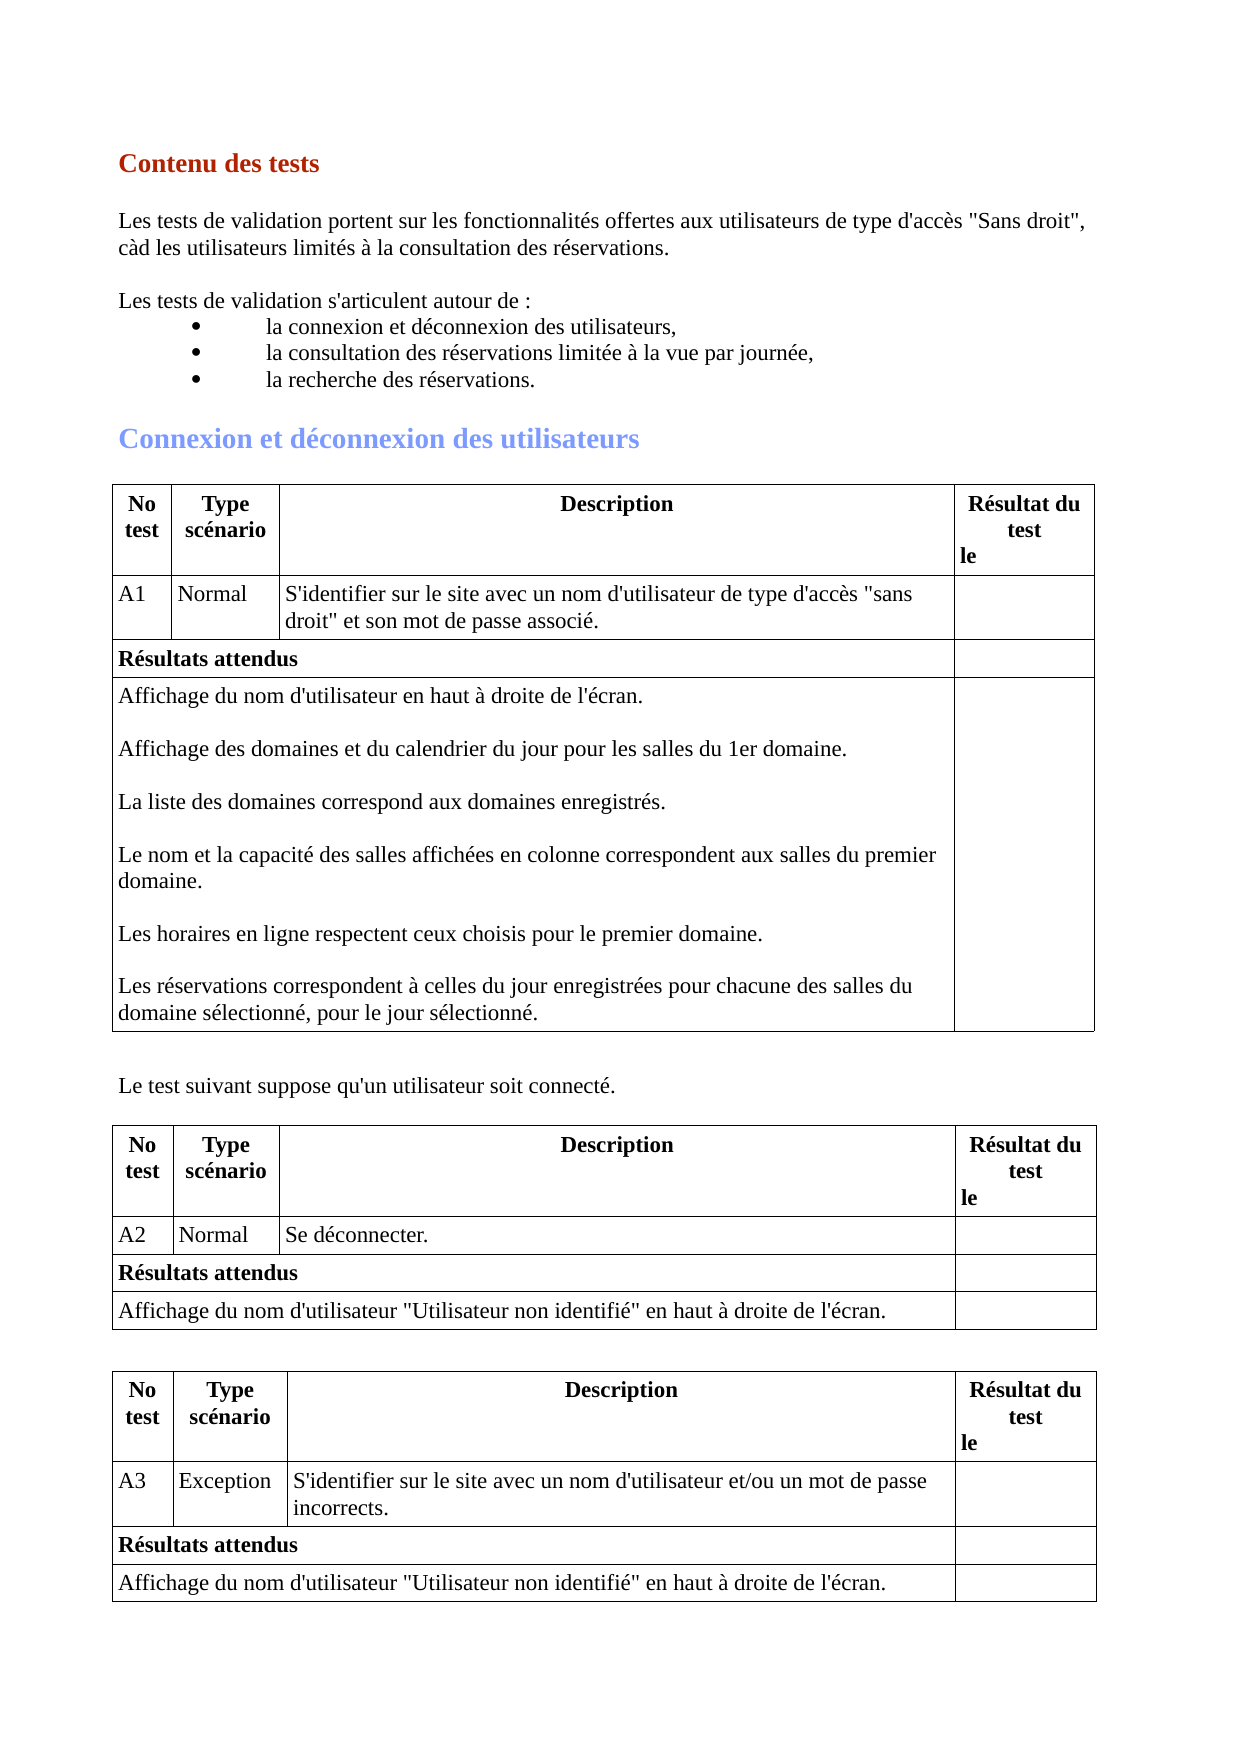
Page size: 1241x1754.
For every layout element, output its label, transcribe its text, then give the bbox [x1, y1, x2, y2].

table_cell [956, 1292, 1096, 1329]
table_cell S'identifier sur le site avec un nom d'utilisateur et/ou un mot de passe incorrects. [288, 1462, 955, 1526]
table_header No test [113, 485, 171, 574]
table_cell Affichage du nom d'utilisateur "Utilisateur non identifié" en haut à droite de l'écran. [113, 1292, 955, 1329]
list la recherche des réservations. [192, 366, 1122, 392]
table_cell [955, 678, 1094, 1031]
table_cell Affichage du nom d'utilisateur en haut à droite de l'écran. Affichage des domaines et du calendrier du jour pour les salles du 1er domaine. La liste des domaines correspond aux domaines enregistrés. Le nom et la capacité des salles affichées en colonne correspondent aux salles du premier domaine. Les horaires en ligne respectent ceux choisis pour le premier domaine. Les réservations correspondent à celles du jour enregistrées pour chacune des salles du domaine sélectionné, pour le jour sélectionné. [113, 678, 954, 1031]
list la connexion et déconnexion des utilisateurs, [192, 313, 1122, 339]
subtitle Connexion et déconnexion des utilisateurs [118, 421, 1122, 455]
table_cell A1 [113, 576, 171, 639]
table_cell [955, 576, 1094, 639]
table_cell [956, 1255, 1096, 1291]
table_cell A2 [113, 1217, 173, 1253]
table_cell [956, 1217, 1096, 1253]
table_cell [956, 1462, 1096, 1526]
table_cell Normal [174, 1217, 279, 1253]
table_cell Résultats attendus [113, 1255, 955, 1291]
table_cell Résultats attendus [113, 640, 954, 677]
table_header Description [280, 485, 954, 574]
table_cell [956, 1527, 1096, 1563]
table_header No test [113, 1126, 173, 1216]
text Le test suivant suppose qu'un utilisateur soit connecté. [118, 1072, 1122, 1099]
table_cell Se déconnecter. [280, 1217, 955, 1253]
table_cell S'identifier sur le site avec un nom d'utilisateur de type d'accès "sans droit" et son mot de passe associé. [280, 576, 954, 639]
table_header Description [288, 1372, 955, 1461]
table_cell Exception [174, 1462, 287, 1526]
table_cell Normal [172, 576, 279, 639]
table_header Type scénario [174, 1126, 279, 1216]
table_cell [956, 1565, 1096, 1601]
table_header Type scénario [174, 1372, 287, 1461]
table_header Résultat du test le [955, 485, 1094, 574]
list la consultation des réservations limitée à la vue par journée, [192, 339, 1122, 366]
text Les tests de validation portent sur les fonctionnalités offertes aux utilisateurs de type d'accès "Sans droit", càd les utilisateurs limités à la consultation des réservations. [118, 208, 1122, 260]
table_cell Affichage du nom d'utilisateur "Utilisateur non identifié" en haut à droite de l'écran. [113, 1565, 955, 1601]
subtitle Contenu des tests [118, 147, 1122, 178]
table_header Résultat du test le [956, 1372, 1096, 1461]
table_header Résultat du test le [956, 1126, 1096, 1216]
table_header No test [113, 1372, 173, 1461]
table_cell Résultats attendus [113, 1527, 955, 1563]
table_header Type scénario [172, 485, 279, 574]
table_cell A3 [113, 1462, 173, 1526]
table_header Description [280, 1126, 955, 1216]
table_cell [955, 640, 1094, 677]
text Les tests de validation s'articulent autour de : [118, 287, 1122, 313]
